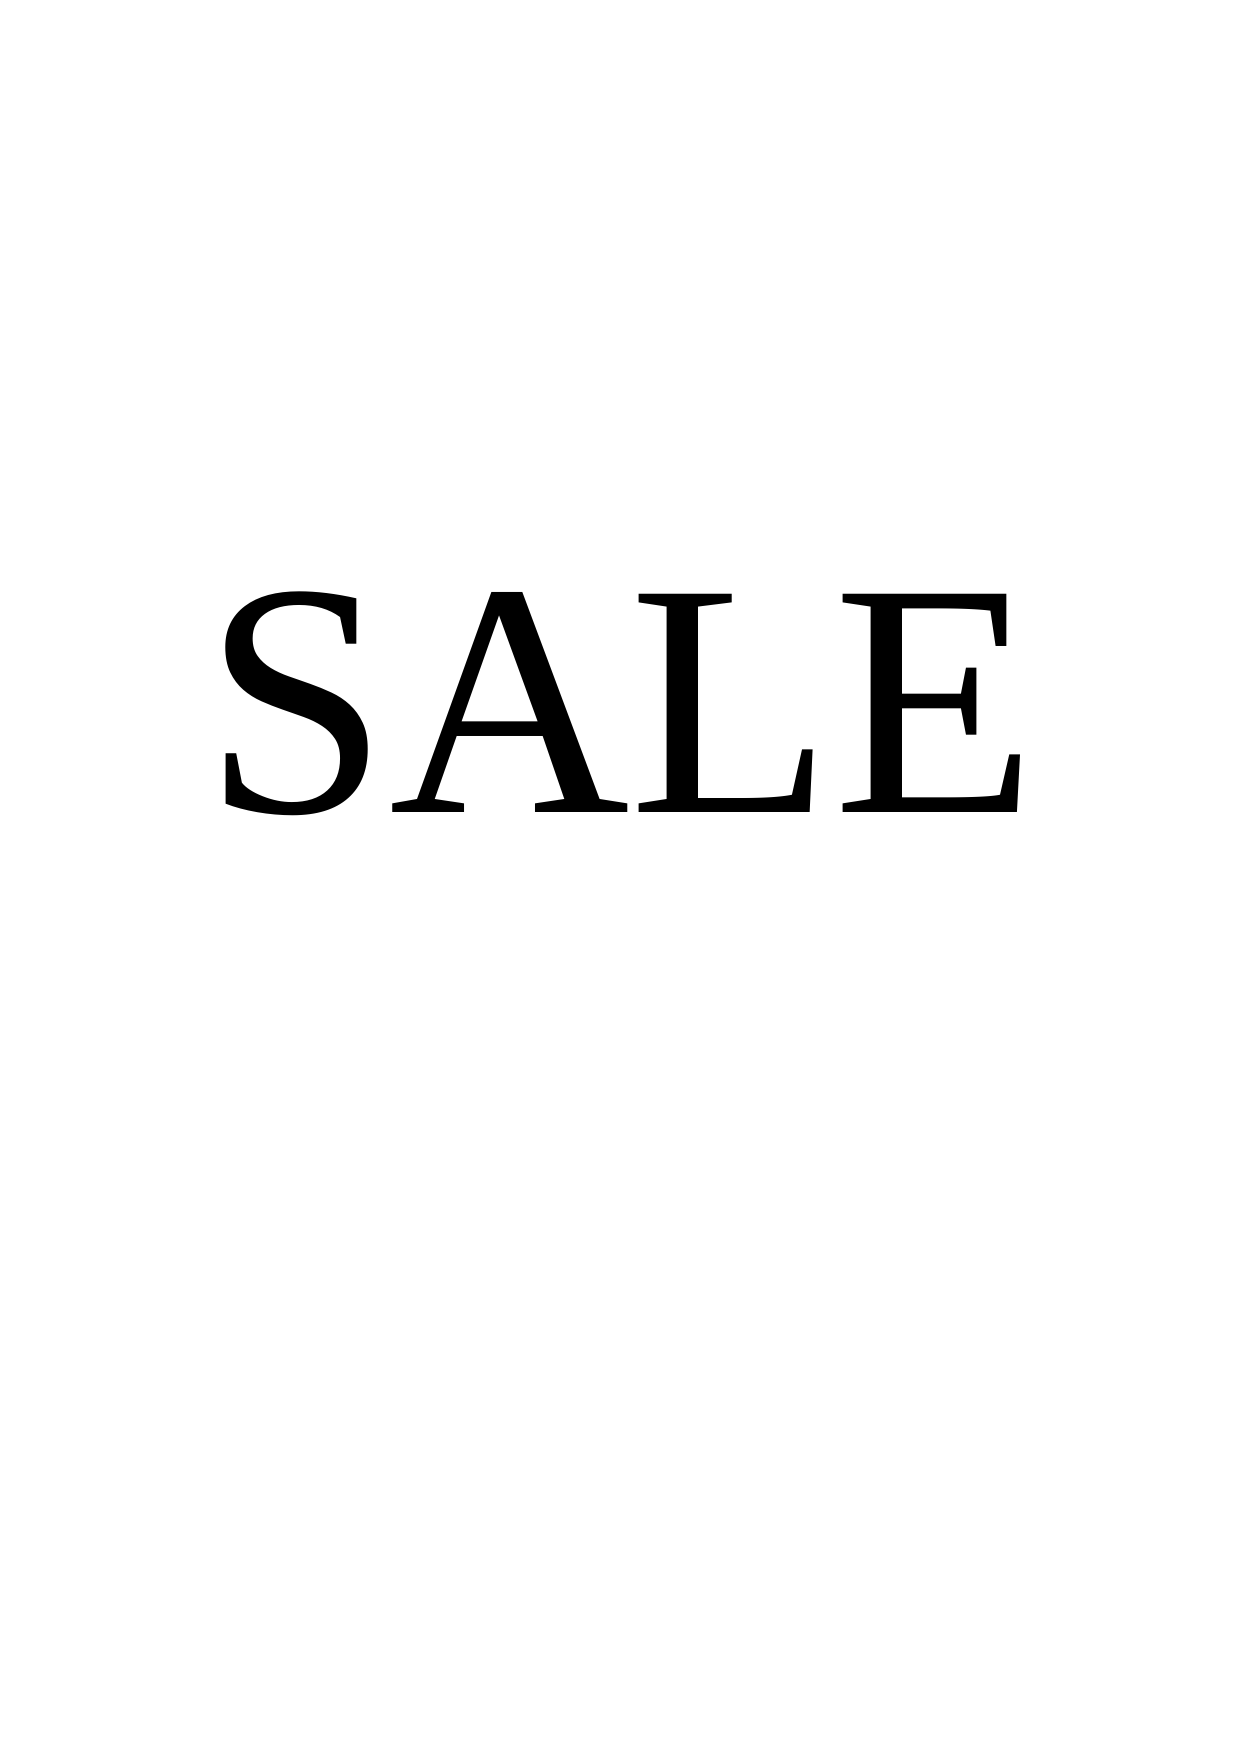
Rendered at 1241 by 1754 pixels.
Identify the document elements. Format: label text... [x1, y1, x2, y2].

text SALE [118, 501, 1122, 885]
